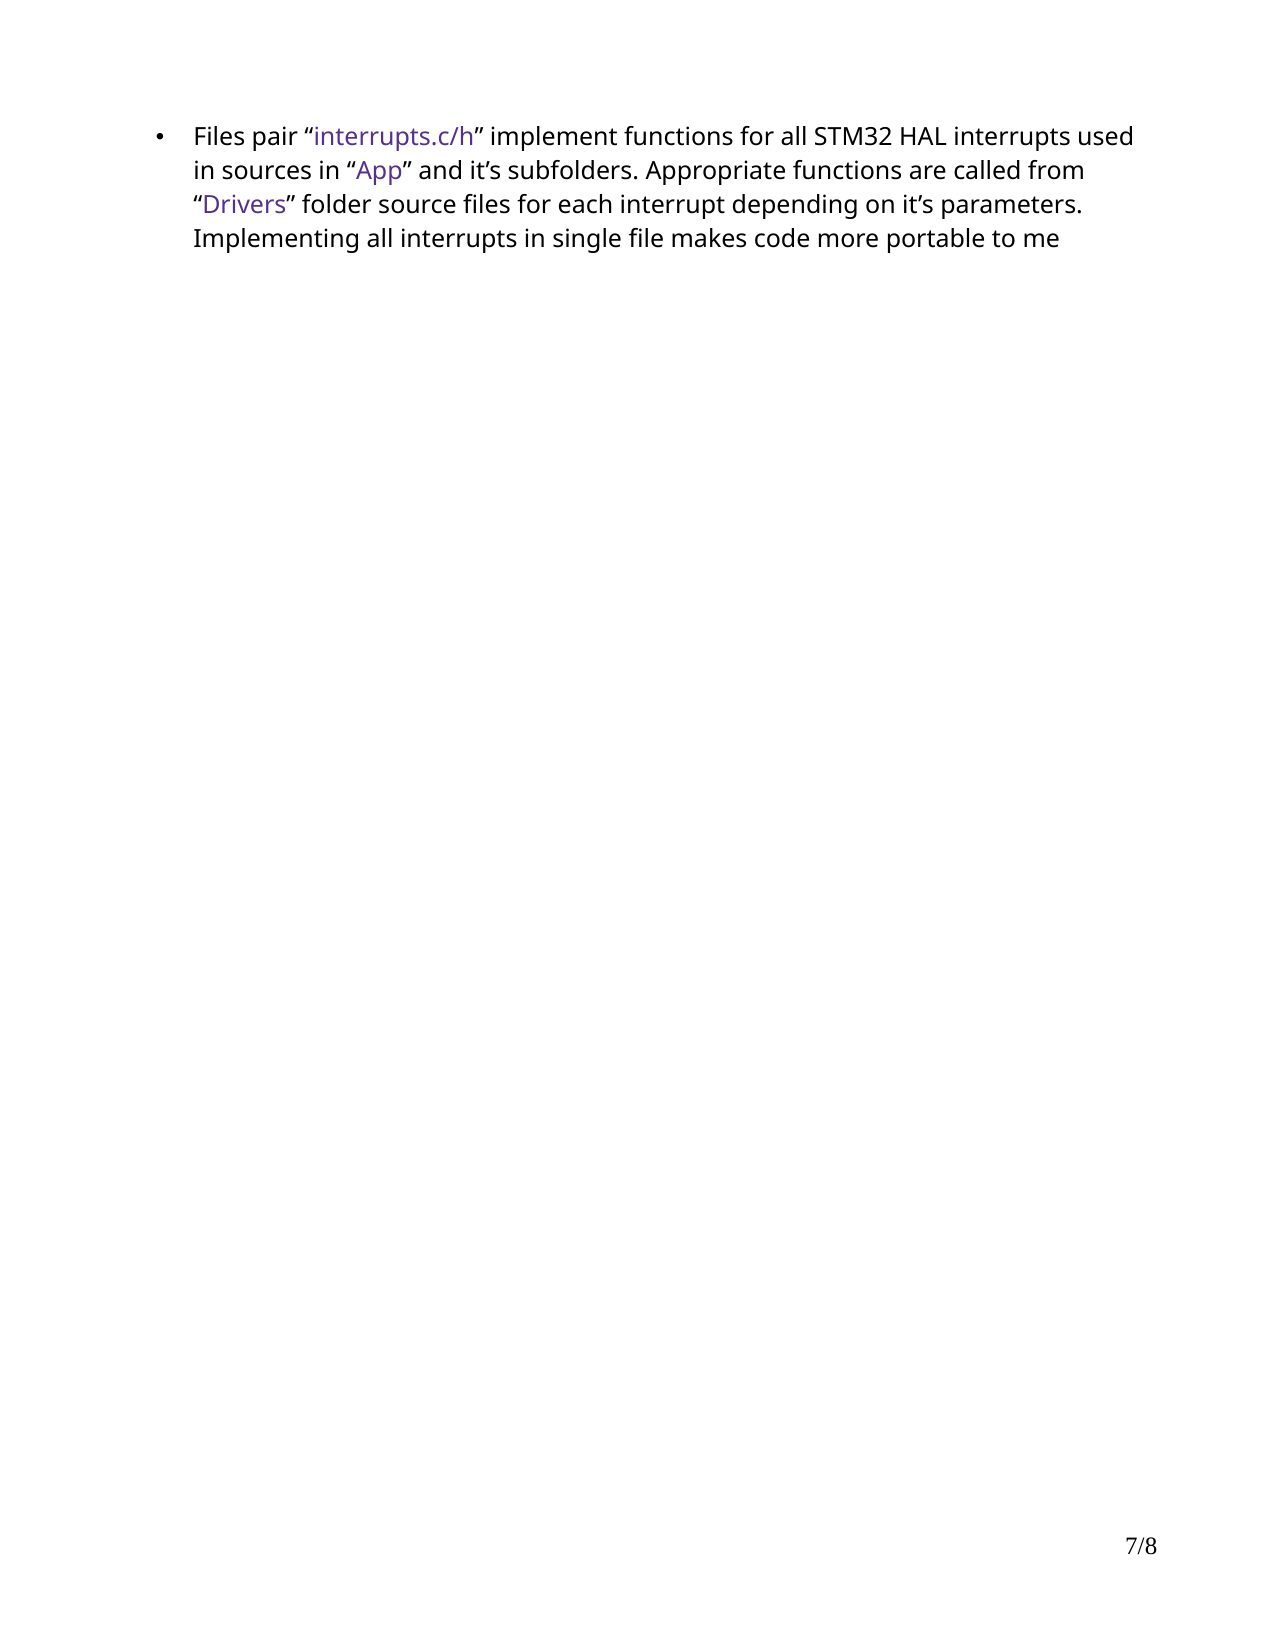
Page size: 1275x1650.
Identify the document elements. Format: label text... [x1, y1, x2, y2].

list Files pair “interrupts.c/h” implement functions for all STM32 HAL interrupts used in sources in “App” and it’s subfolders. Appropriate functions are called from “Drivers” folder source files for each interrupt depending on it’s parameters. Implementing all interrupts in single file makes code more portable to me [156, 118, 1157, 255]
